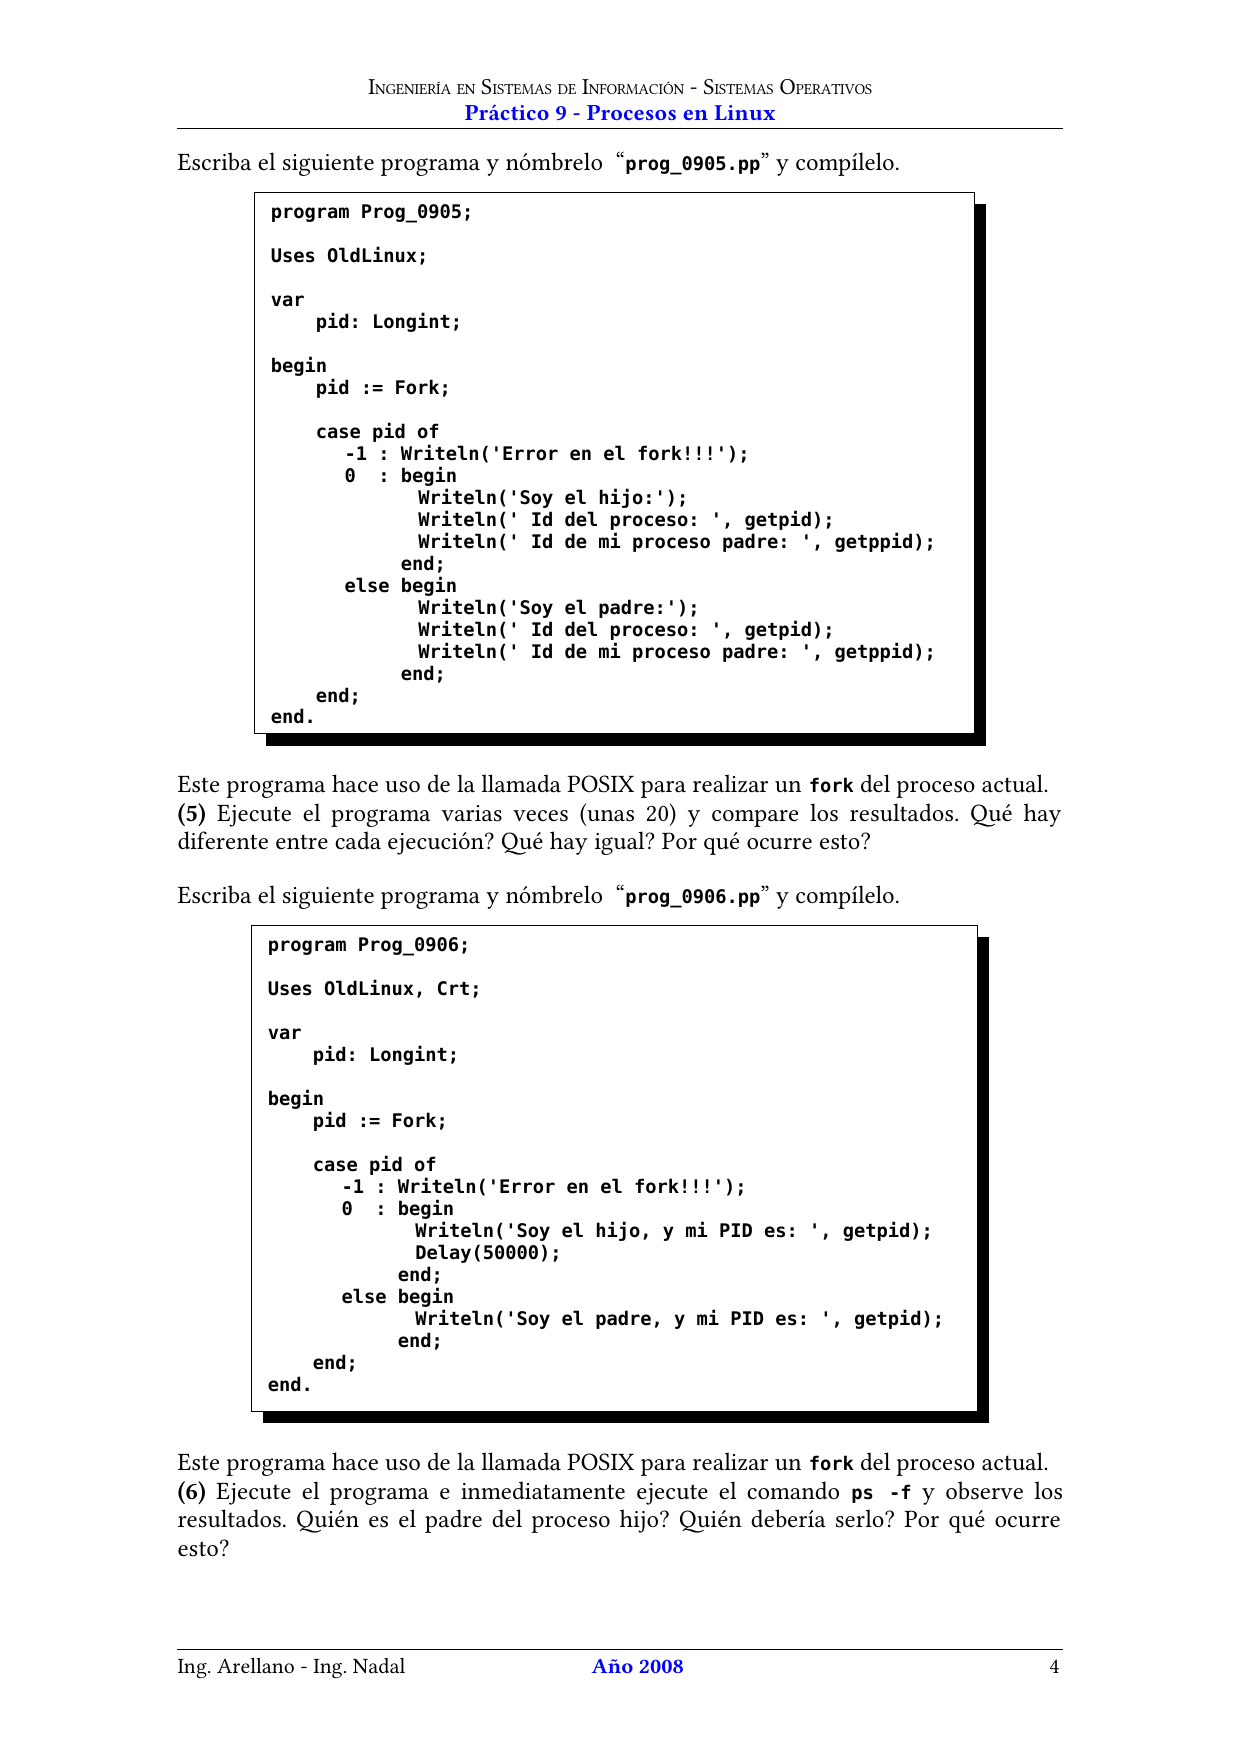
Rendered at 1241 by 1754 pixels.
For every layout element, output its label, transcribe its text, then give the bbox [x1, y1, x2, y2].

text Writeln('Soy el hijo, y mi PID es: ', getpid); [268, 1220, 960, 1242]
text 0 : begin [271, 465, 957, 487]
text (5) Ejecute el programa varias veces (unas 20) y compare los resultados. Qué hay diferente entre cada ejecución? Qué hay igual? Por qué ocurre esto? [177, 799, 1063, 856]
text Writeln('Soy el padre:'); [271, 597, 957, 618]
text 0 : begin [268, 1198, 960, 1220]
text -1 : Writeln('Error en el fork!!!'); [268, 1176, 960, 1198]
text else begin [268, 1286, 960, 1308]
text var [268, 1022, 960, 1044]
text Este programa hace uso de la llamada POSIX para realizar un fork del proceso actual. [177, 1448, 1063, 1477]
text pid: Longint; [268, 1044, 960, 1066]
text case pid of [268, 1154, 960, 1176]
text end. [271, 706, 957, 724]
text end; [268, 1264, 960, 1286]
text pid: Longint; [271, 311, 957, 333]
text end; [271, 553, 957, 574]
text Este programa hace uso de la llamada POSIX para realizar un fork del proceso actual. [177, 770, 1063, 799]
text begin [268, 1088, 960, 1110]
text program Prog_0906; [268, 934, 960, 956]
text Writeln(' Id del proceso: ', getpid); [271, 509, 957, 531]
text end; [268, 1352, 960, 1374]
text Writeln('Soy el hijo:'); [271, 487, 957, 509]
text end. [268, 1374, 960, 1396]
text pid := Fork; [268, 1110, 960, 1132]
text Uses OldLinux; [271, 245, 957, 267]
text end; [268, 1330, 960, 1352]
text Escriba el siguiente programa y nómbrelo “prog_0906.pp” y compílelo. [177, 881, 1063, 909]
text pid := Fork; [271, 377, 957, 399]
text (6) Ejecute el programa e inmediatamente ejecute el comando ps -f y observe los resultados. Quién es el padre del proceso hijo? Quién debería serlo? Por qué ocurre esto? [177, 1477, 1063, 1562]
text Escriba el siguiente programa y nómbrelo “prog_0905.pp” y compílelo. [177, 148, 1063, 176]
text Delay(50000); [268, 1242, 960, 1264]
text -1 : Writeln('Error en el fork!!!'); [271, 443, 957, 465]
text Uses OldLinux, Crt; [268, 978, 960, 1000]
text end; [271, 684, 957, 706]
text Writeln(' Id de mi proceso padre: ', getppid); [271, 641, 957, 662]
text begin [271, 355, 957, 377]
text Writeln(' Id del proceso: ', getpid); [271, 618, 957, 641]
text end; [271, 662, 957, 684]
text case pid of [271, 421, 957, 443]
text Writeln('Soy el padre, y mi PID es: ', getpid); [268, 1308, 960, 1330]
text Writeln(' Id de mi proceso padre: ', getppid); [271, 531, 957, 553]
text program Prog_0905; [271, 201, 957, 223]
text var [271, 289, 957, 311]
text else begin [271, 574, 957, 597]
